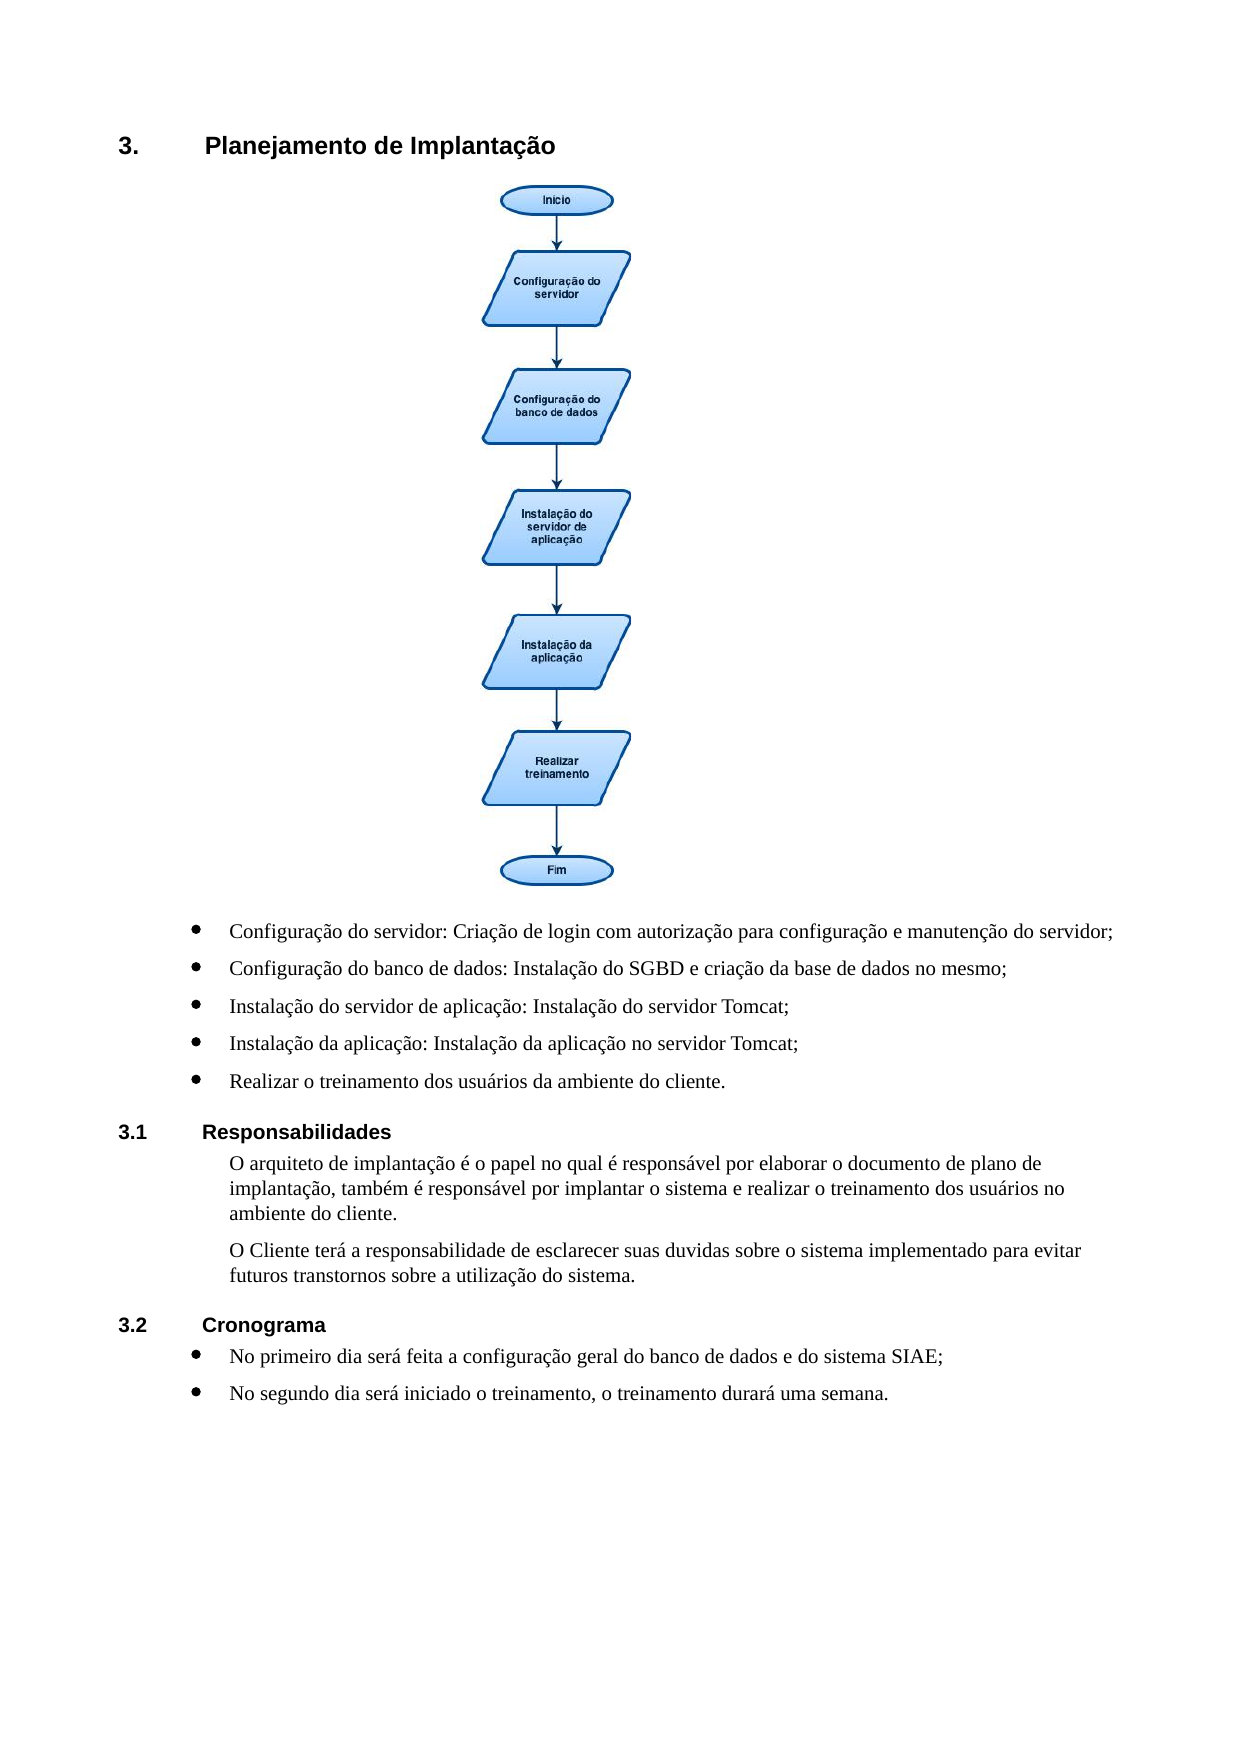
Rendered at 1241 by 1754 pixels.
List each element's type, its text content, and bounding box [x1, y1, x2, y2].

list Instalação da aplicação: Instalação da aplicação no servidor Tomcat; [192, 1031, 1122, 1056]
list Instalação do servidor de aplicação: Instalação do servidor Tomcat; [192, 993, 1122, 1018]
text O Cliente terá a responsabilidade de esclarecer suas duvidas sobre o sistema implementado para evitar futuros transtornos sobre a utilização do sistema. [229, 1237, 1122, 1287]
list Configuração do banco de dados: Instalação do SGBD e criação da base de dados no mesmo; [192, 956, 1122, 981]
list No primeiro dia será feita a configuração geral do banco de dados e do sistema SIAE; [192, 1343, 1122, 1368]
list Realizar o treinamento dos usuários da ambiente do cliente. [192, 1068, 1122, 1093]
text 3. Planejamento de Implantação [118, 131, 1122, 159]
text 3.1 Responsabilidades [118, 1118, 1122, 1143]
text 3.2 Cronograma [118, 1312, 1122, 1337]
list Configuração do servidor: Criação de login com autorização para configuração e manutenção do servidor; [192, 918, 1122, 943]
list No segundo dia será iniciado o treinamento, o treinamento durará uma semana. [192, 1381, 1122, 1406]
picture [480, 184, 632, 889]
text O arquiteto de implantação é o papel no qual é responsável por elaborar o documento de plano de implantação, também é responsável por implantar o sistema e realizar o treinamento dos usuários no ambiente do cliente. [229, 1150, 1122, 1225]
